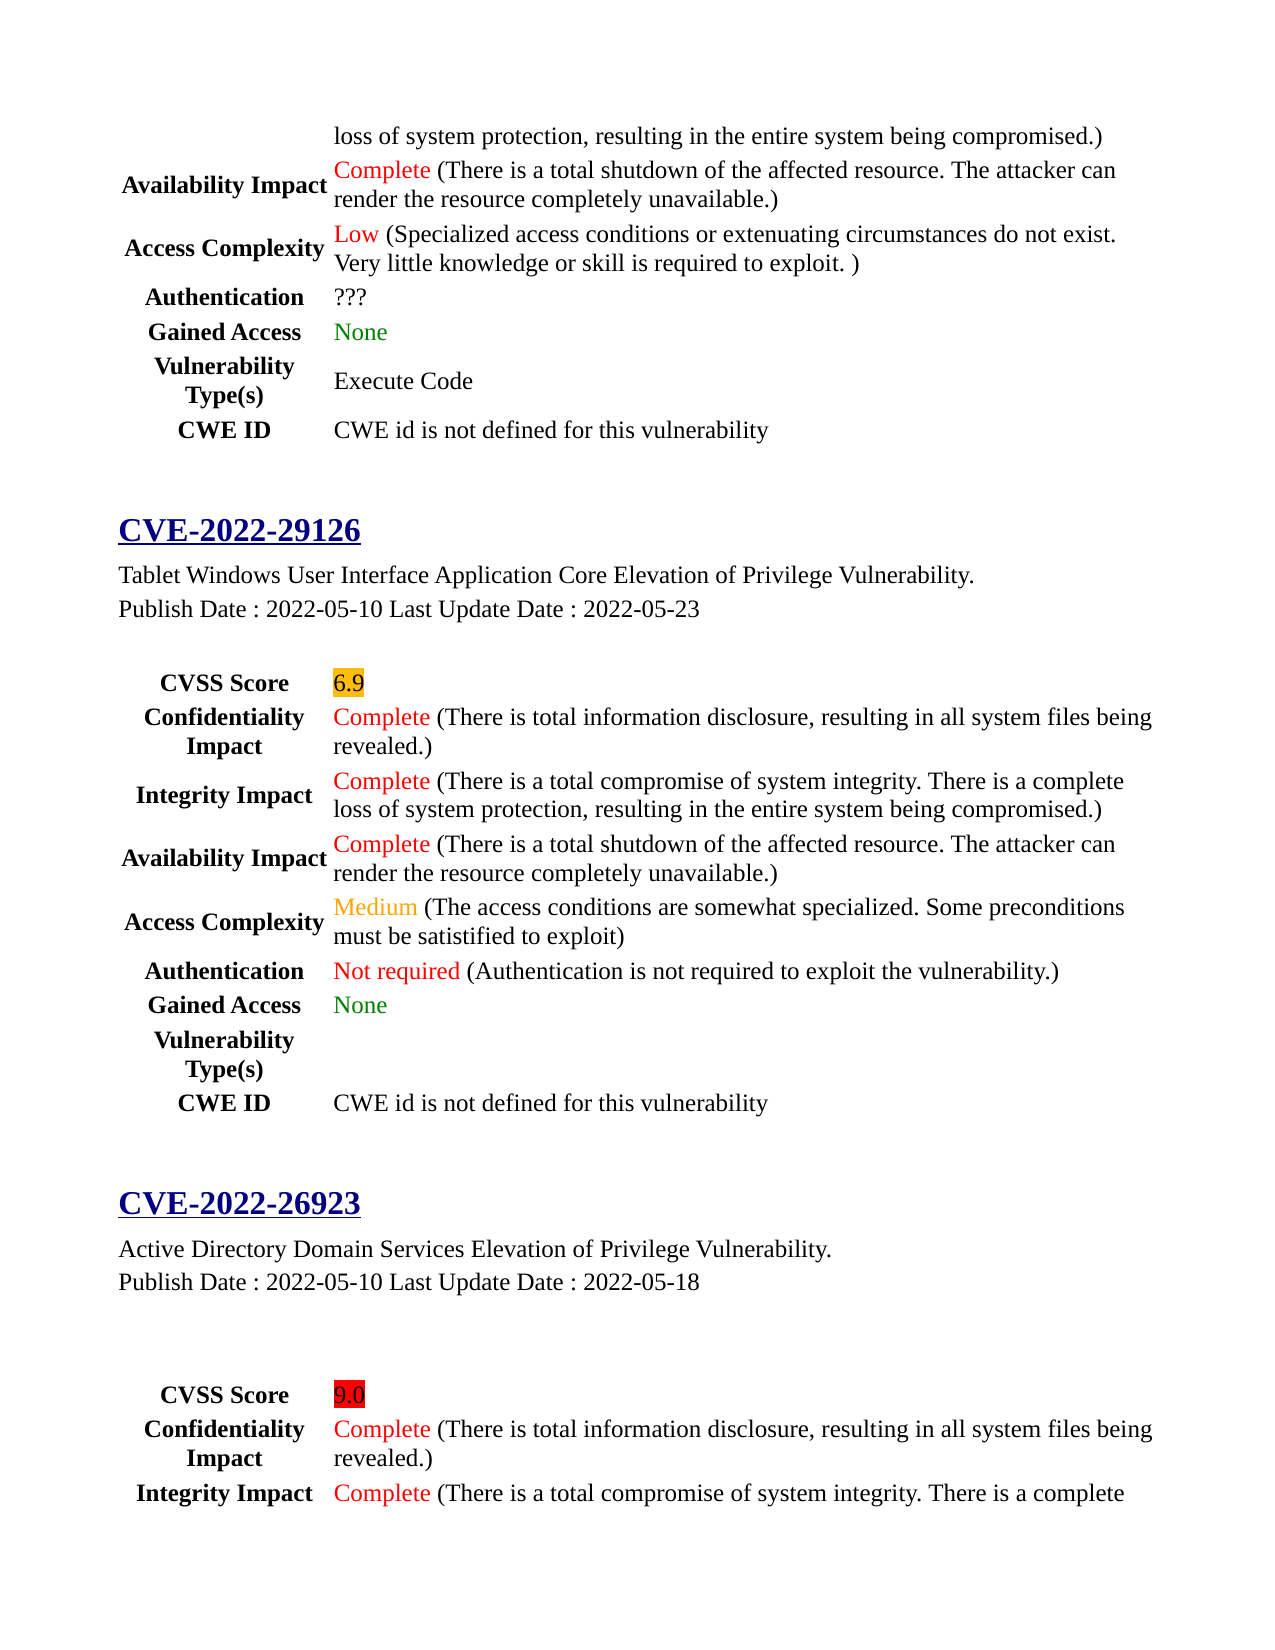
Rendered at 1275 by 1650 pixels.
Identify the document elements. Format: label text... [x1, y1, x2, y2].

table_cell Access Complexity [118, 890, 330, 953]
text Active Directory Domain Services Elevation of Privilege Vulnerability. Publish Date : 2022-05-10 Last Update Date : 2022-05-18 [118, 1234, 1157, 1296]
table_cell loss of system protection, resulting in the entire system being compromised.) [331, 118, 1157, 153]
table_cell Availability Impact [118, 826, 330, 889]
table_cell Integrity Impact [118, 1475, 331, 1509]
table_cell Complete (There is a total shutdown of the affected resource. The attacker can render the resource completely unavailable.) [330, 826, 1157, 889]
table_cell Medium (The access conditions are somewhat specialized. Some preconditions must be satistified to exploit) [330, 890, 1157, 953]
table_cell Availability Impact [118, 153, 331, 216]
table_cell CWE id is not defined for this vulnerability [330, 1085, 1157, 1120]
table_cell ??? [331, 279, 1157, 314]
subtitle CVE-2022-29126 [118, 510, 1157, 548]
table_cell Execute Code [331, 349, 1157, 412]
table_cell Access Complexity [118, 216, 331, 279]
table_cell [118, 118, 331, 153]
text Tablet Windows User Interface Application Core Elevation of Privilege Vulnerability. Publish Date : 2022-05-10 Last Update Date : 2022-05-23 [118, 561, 1157, 622]
table_header 9.0 [331, 1377, 1157, 1411]
table_cell Complete (There is a total compromise of system integrity. There is a complete [331, 1475, 1157, 1509]
table_cell [330, 1022, 1157, 1085]
table_header 6.9 [330, 665, 1157, 699]
table_cell Complete (There is a total compromise of system integrity. There is a complete loss of system protection, resulting in the entire system being compromised.) [330, 763, 1157, 826]
table_cell Complete (There is total information disclosure, resulting in all system files being revealed.) [330, 700, 1157, 763]
table_cell Confidentiality Impact [118, 1411, 331, 1475]
table_cell None [331, 314, 1157, 348]
table_cell CWE id is not defined for this vulnerability [331, 412, 1157, 446]
table_cell Authentication [118, 279, 331, 314]
table_cell Integrity Impact [118, 763, 330, 826]
table_cell Confidentiality Impact [118, 700, 330, 763]
table_cell None [330, 988, 1157, 1022]
table_header CVSS Score [118, 1377, 331, 1411]
table_cell Authentication [118, 953, 330, 987]
table_cell CWE ID [118, 1085, 330, 1120]
table_cell Complete (There is total information disclosure, resulting in all system files being revealed.) [331, 1411, 1157, 1475]
table_cell Low (Specialized access conditions or extenuating circumstances do not exist. Very little knowledge or skill is required to exploit. ) [331, 216, 1157, 279]
table_cell CWE ID [118, 412, 331, 446]
table_cell Vulnerability Type(s) [118, 1022, 330, 1085]
table_cell Gained Access [118, 988, 330, 1022]
subtitle CVE-2022-26923 [118, 1183, 1157, 1222]
table_cell Gained Access [118, 314, 331, 348]
table_header CVSS Score [118, 665, 330, 699]
table_cell Not required (Authentication is not required to exploit the vulnerability.) [330, 953, 1157, 987]
table_cell Complete (There is a total shutdown of the affected resource. The attacker can render the resource completely unavailable.) [331, 153, 1157, 216]
table_cell Vulnerability Type(s) [118, 349, 331, 412]
